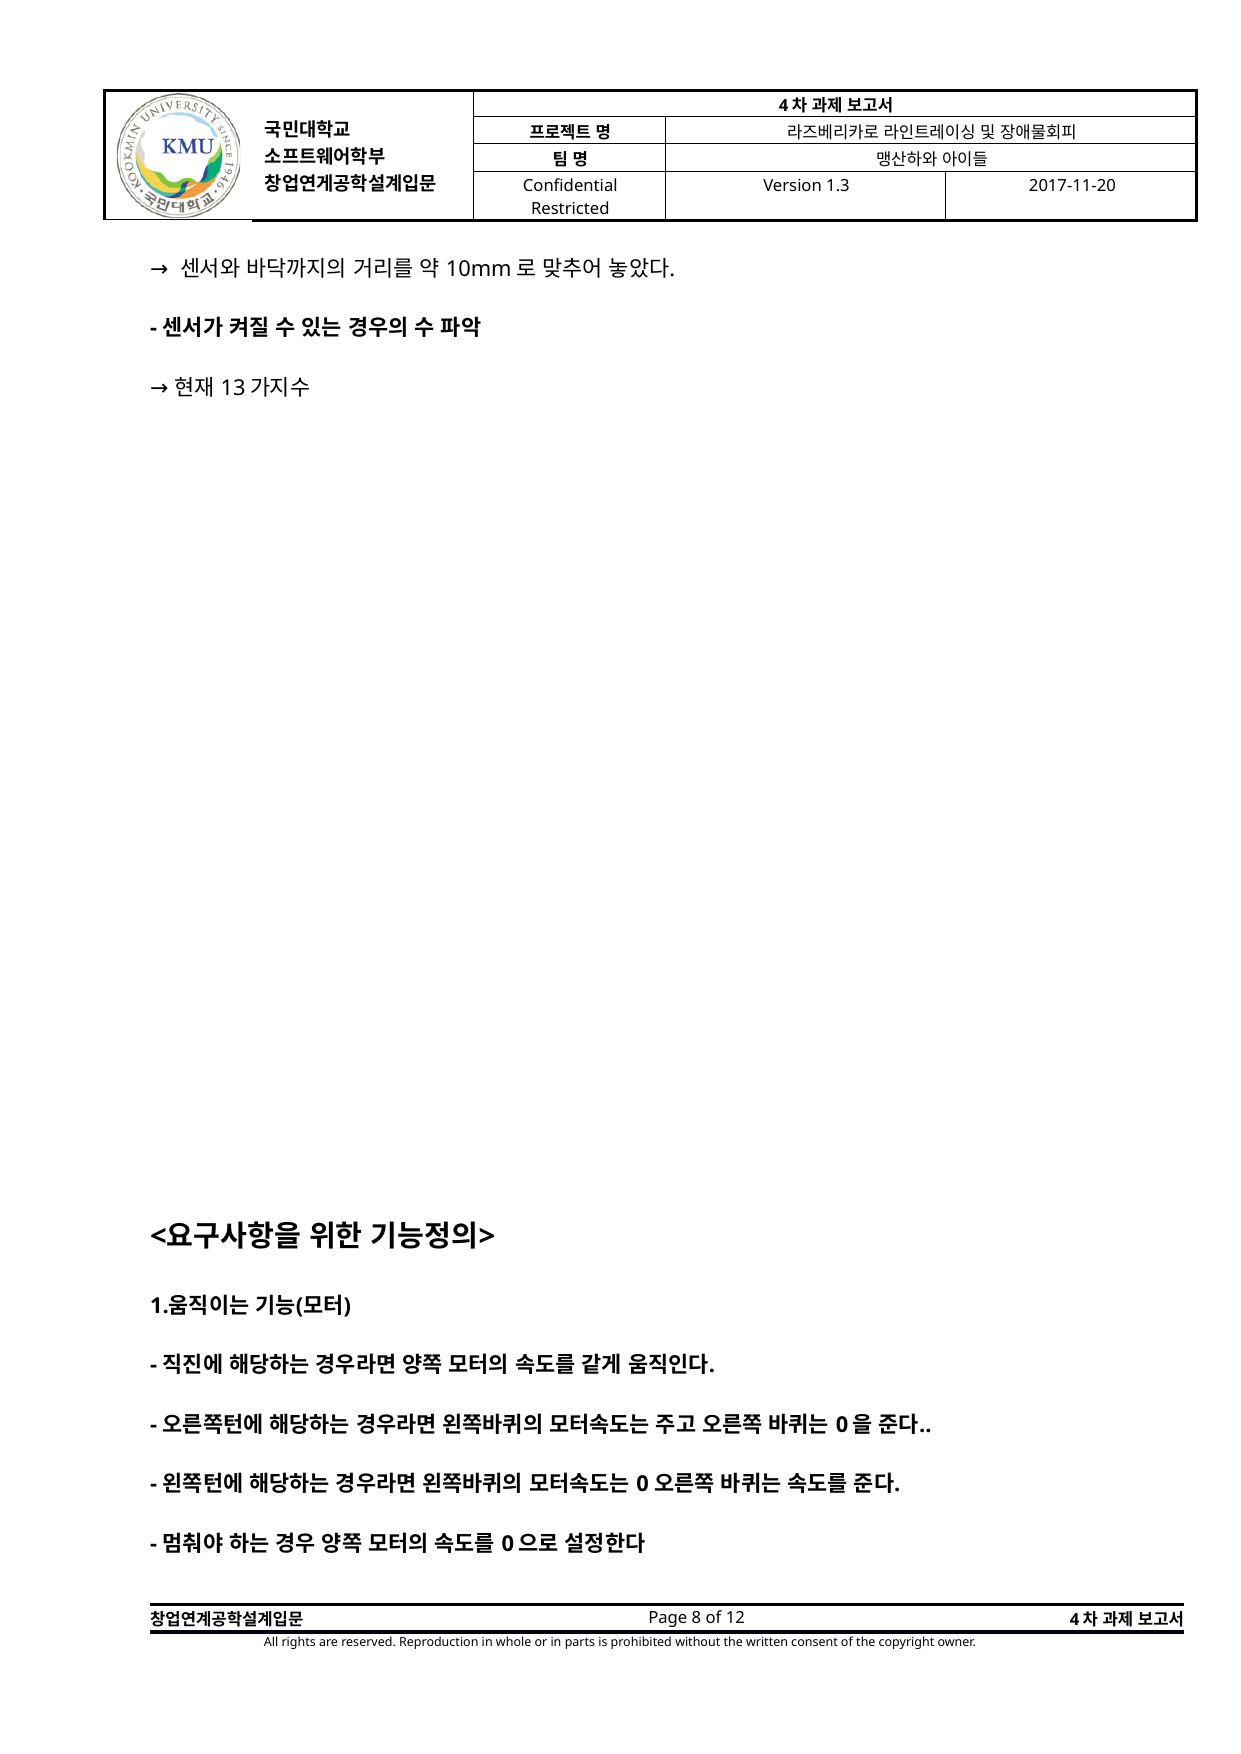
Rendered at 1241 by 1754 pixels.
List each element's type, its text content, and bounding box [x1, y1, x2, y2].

text - 센서가 켜질 수 있는 경우의 수 파악 [150, 310, 1090, 342]
text → 센서와 바닥까지의 거리를 약 10mm로 맞추어 놓았다. [150, 251, 1090, 282]
text → 현재 13가지수 [150, 370, 1090, 401]
text - 오른쪽턴에 해당하는 경우라면 왼쪽바퀴의 모터속도는 주고 오른쪽 바퀴는 0을 준다.. [150, 1407, 1090, 1439]
text - 멈춰야 하는 경우 양쪽 모터의 속도를 0으로 설정한다 [150, 1526, 1090, 1558]
text <요구사항을 위한 기능정의> [150, 1213, 1090, 1255]
text - 직진에 해당하는 경우라면 양쪽 모터의 속도를 같게 움직인다. [150, 1347, 1090, 1379]
text 1.움직이는 기능(모터) [150, 1288, 1090, 1320]
text - 왼쪽턴에 해당하는 경우라면 왼쪽바퀴의 모터속도는 0 오른쪽 바퀴는 속도를 준다. [150, 1466, 1090, 1498]
